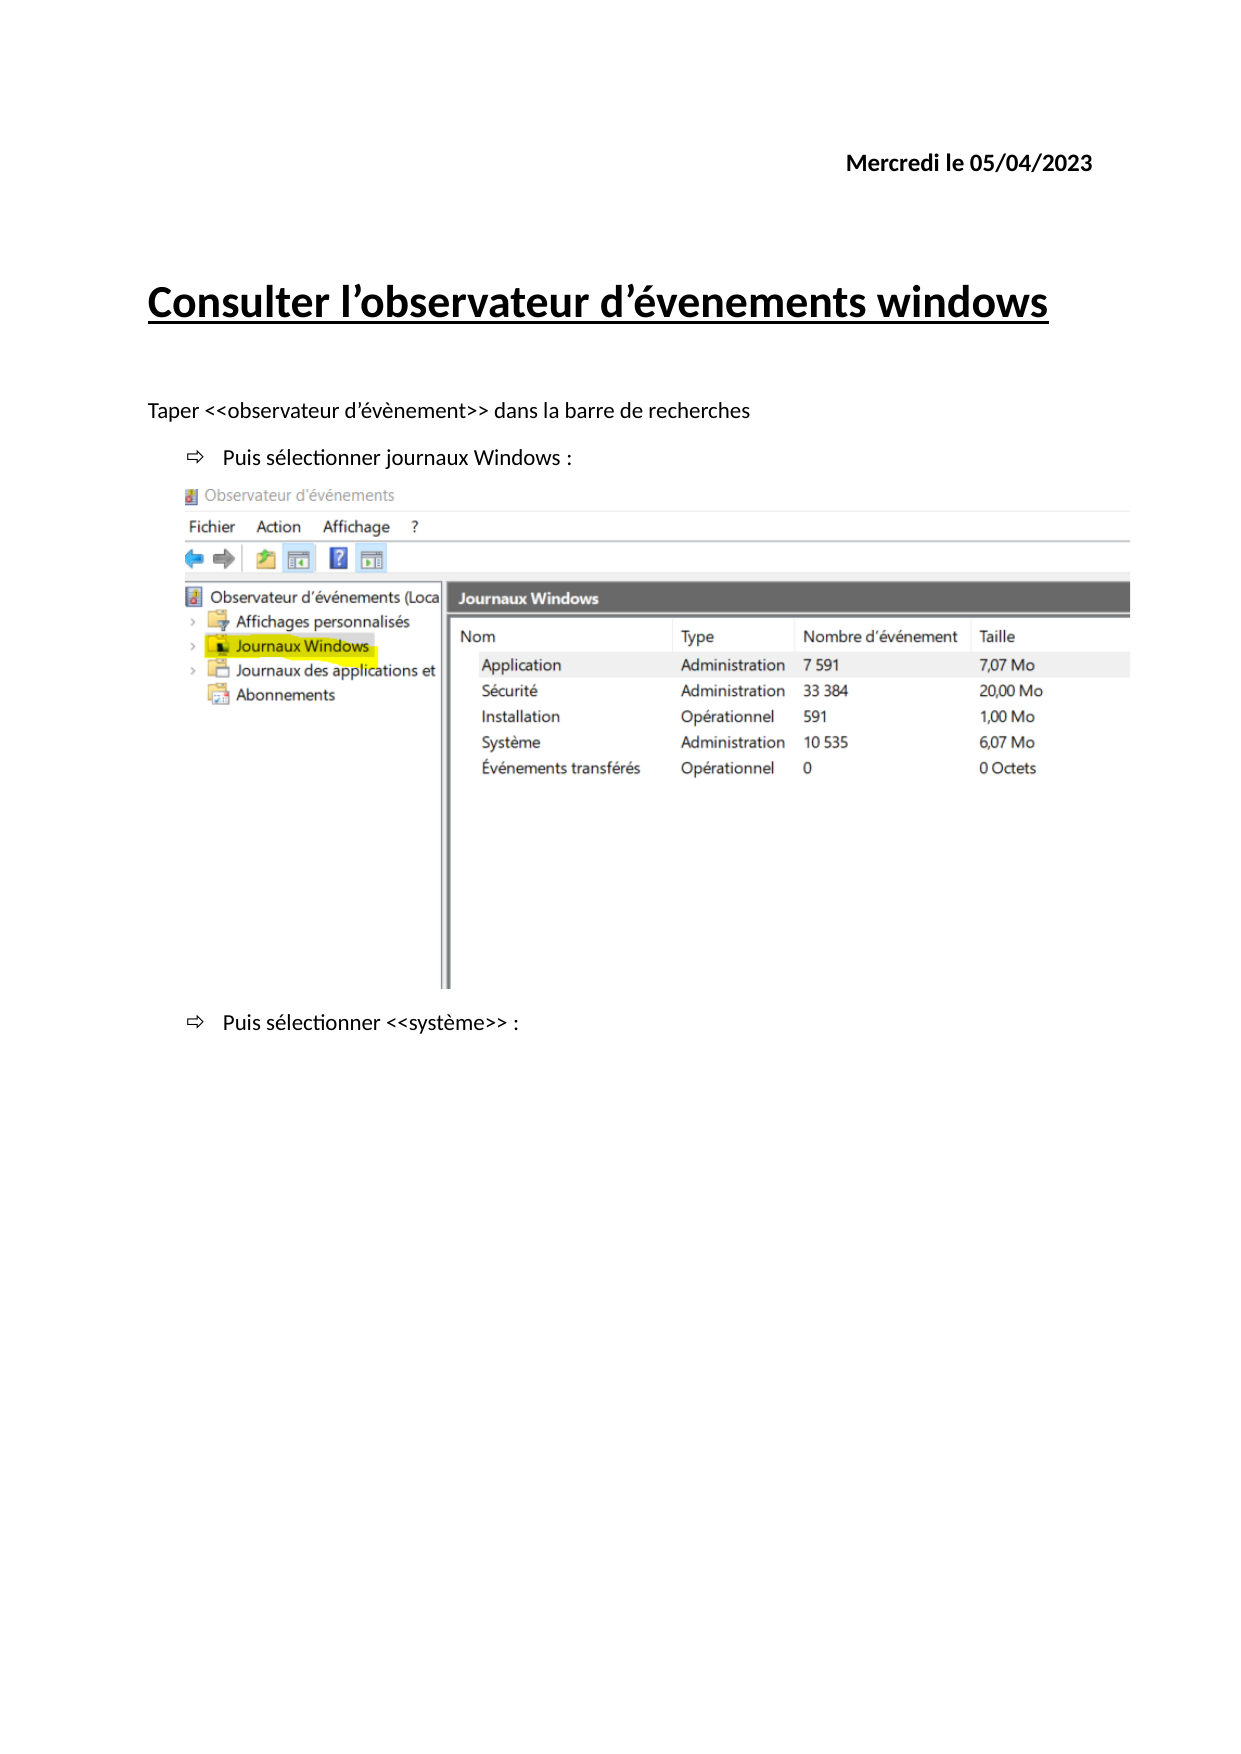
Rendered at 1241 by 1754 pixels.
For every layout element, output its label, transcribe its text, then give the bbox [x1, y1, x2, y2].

list Puis sélectionner <<système>> : [185, 1008, 1093, 1036]
text Consulter l’observateur d’évenements windows [148, 273, 1093, 329]
text Mercredi le 05/04/2023 [148, 148, 1093, 178]
text Taper <<observateur d’évènement>> dans la barre de recherches [148, 396, 1093, 424]
list Puis sélectionner journaux Windows : [185, 443, 1093, 471]
